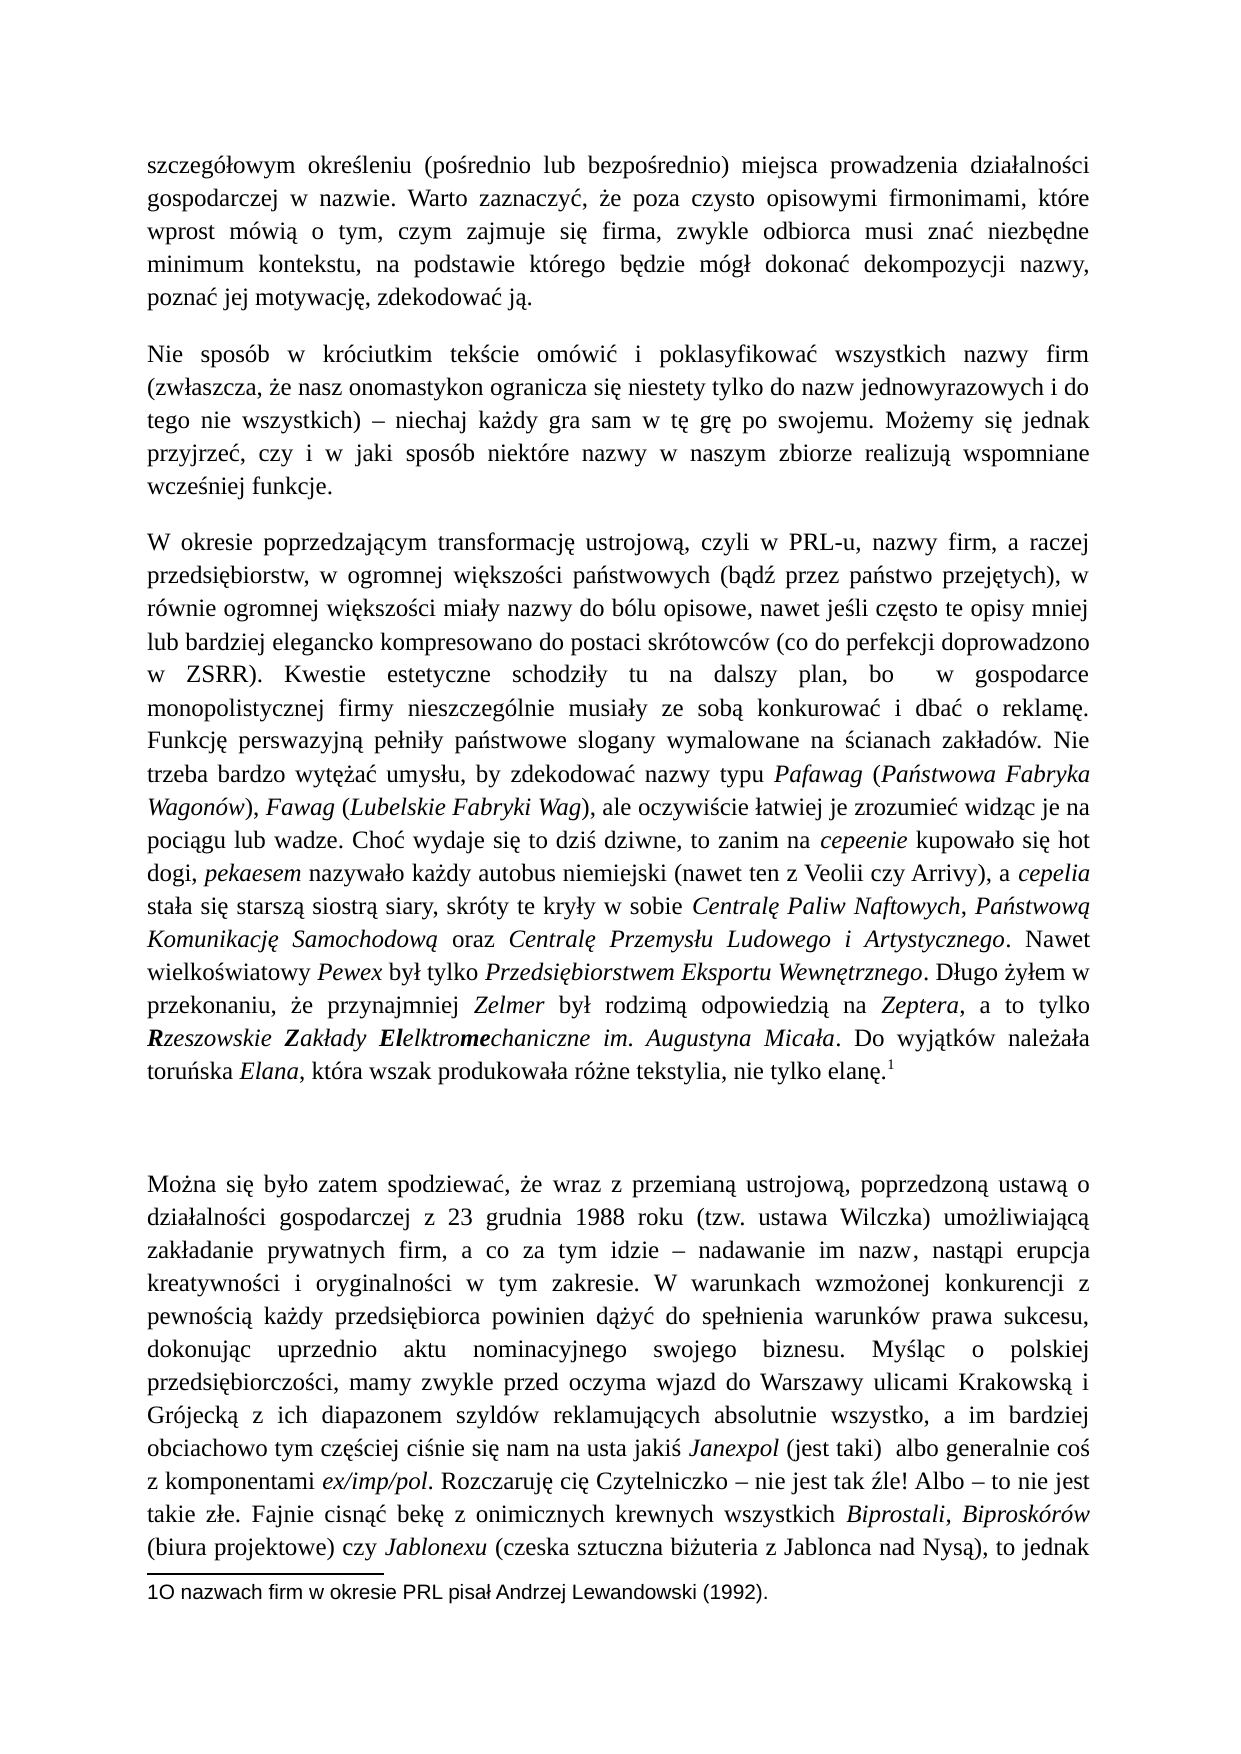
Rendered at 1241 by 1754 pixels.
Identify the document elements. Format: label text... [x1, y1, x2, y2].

text Nie sposób w króciutkim tekście omówić i poklasyfikować wszystkich nazwy firm (zwłaszcza, że nasz onomastykon ogranicza się niestety tylko do nazw jednowyrazowych i do tego nie wszystkich) – niechaj każdy gra sam w tę grę po swojemu. Możemy się jednak przyjrzeć, czy i w jaki sposób niektóre nazwy w naszym zbiorze realizują wspomniane wcześniej funkcje. [147, 339, 1090, 499]
text Można się było zatem spodziewać, że wraz z przemianą ustrojową, poprzedzoną ustawą o działalności gospodarczej z 23 grudnia 1988 roku (tzw. ustawa Wilczka) umożliwiającą zakładanie prywatnych firm, a co za tym idzie – nadawanie im nazw, nastąpi erupcja kreatywności i oryginalności w tym zakresie. W warunkach wzmożonej konkurencji z pewnością każdy przedsiębiorca powinien dążyć do spełnienia warunków prawa sukcesu, dokonując uprzednio aktu nominacyjnego swojego biznesu. Myśląc o polskiej przedsiębiorczości, mamy zwykle przed oczyma wjazd do Warszawy ulicami Krakowską i Grójecką z ich diapazonem szyldów reklamujących absolutnie wszystko, a im bardziej obciachowo tym częściej ciśnie się nam na usta jakiś Janexpol (jest taki) albo generalnie coś z komponentami ex/imp/pol. Rozczaruję cię Czytelniczko – nie jest tak źle! Albo – to nie jest takie złe. Fajnie cisnąć bekę z onimicznych krewnych wszystkich Biprostali, Biproskórów (biura projektowe) czy Jablonexu (czeska sztuczna biżuteria z Jablonca nad Nysą), to jednak [147, 1169, 1090, 1561]
text O nazwach firm w okresie PRL pisał Andrzej Lewandowski (1992). [147, 1580, 1090, 1604]
text szczegółowym określeniu (pośrednio lub bezpośrednio) miejsca prowadzenia działalności gospodarczej w nazwie. Warto zaznaczyć, że poza czysto opisowymi firmonimami, które wprost mówią o tym, czym zajmuje się firma, zwykle odbiorca musi znać niezbędne minimum kontekstu, na podstawie którego będzie mógł dokonać dekompozycji nazwy, poznać jej motywację, zdekodować ją. [147, 150, 1090, 311]
text W okresie poprzedzającym transformację ustrojową, czyli w PRL-u, nazwy firm, a raczej przedsiębiorstw, w ogromnej większości państwowych (bądź przez państwo przejętych), w równie ogromnej większości miały nazwy do bólu opisowe, nawet jeśli często te opisy mniej lub bardziej elegancko kompresowano do postaci skrótowców (co do perfekcji doprowadzono w ZSRR). Kwestie estetyczne schodziły tu na dalszy plan, bo w gospodarce monopolistycznej firmy nieszczególnie musiały ze sobą konkurować i dbać o reklamę. Funkcję perswazyjną pełniły państwowe slogany wymalowane na ścianach zakładów. Nie trzeba bardzo wytężać umysłu, by zdekodować nazwy typu Pafawag (Państwowa Fabryka Wagonów), Fawag (Lubelskie Fabryki Wag), ale oczywiście łatwiej je zrozumieć widząc je na pociągu lub wadze. Choć wydaje się to dziś dziwne, to zanim na cepeenie kupowało się hot dogi, pekaesem nazywało każdy autobus niemiejski (nawet ten z Veolii czy Arrivy), a cepelia stała się starszą siostrą siary, skróty te kryły w sobie Centralę Paliw Naftowych, Państwową Komunikację Samochodową oraz Centralę Przemysłu Ludowego i Artystycznego. Nawet wielkoświatowy Pewex był tylko Przedsiębiorstwem Eksportu Wewnętrznego. Długo żyłem w przekonaniu, że przynajmniej Zelmer był rodzimą odpowiedzią na Zeptera, a to tylko Rzeszowskie Zakłady Elelktromechaniczne im. Augustyna Micała. Do wyjątków należała toruńska Elana, która wszak produkowała różne tekstylia, nie tylko elanę. [147, 527, 1090, 1084]
